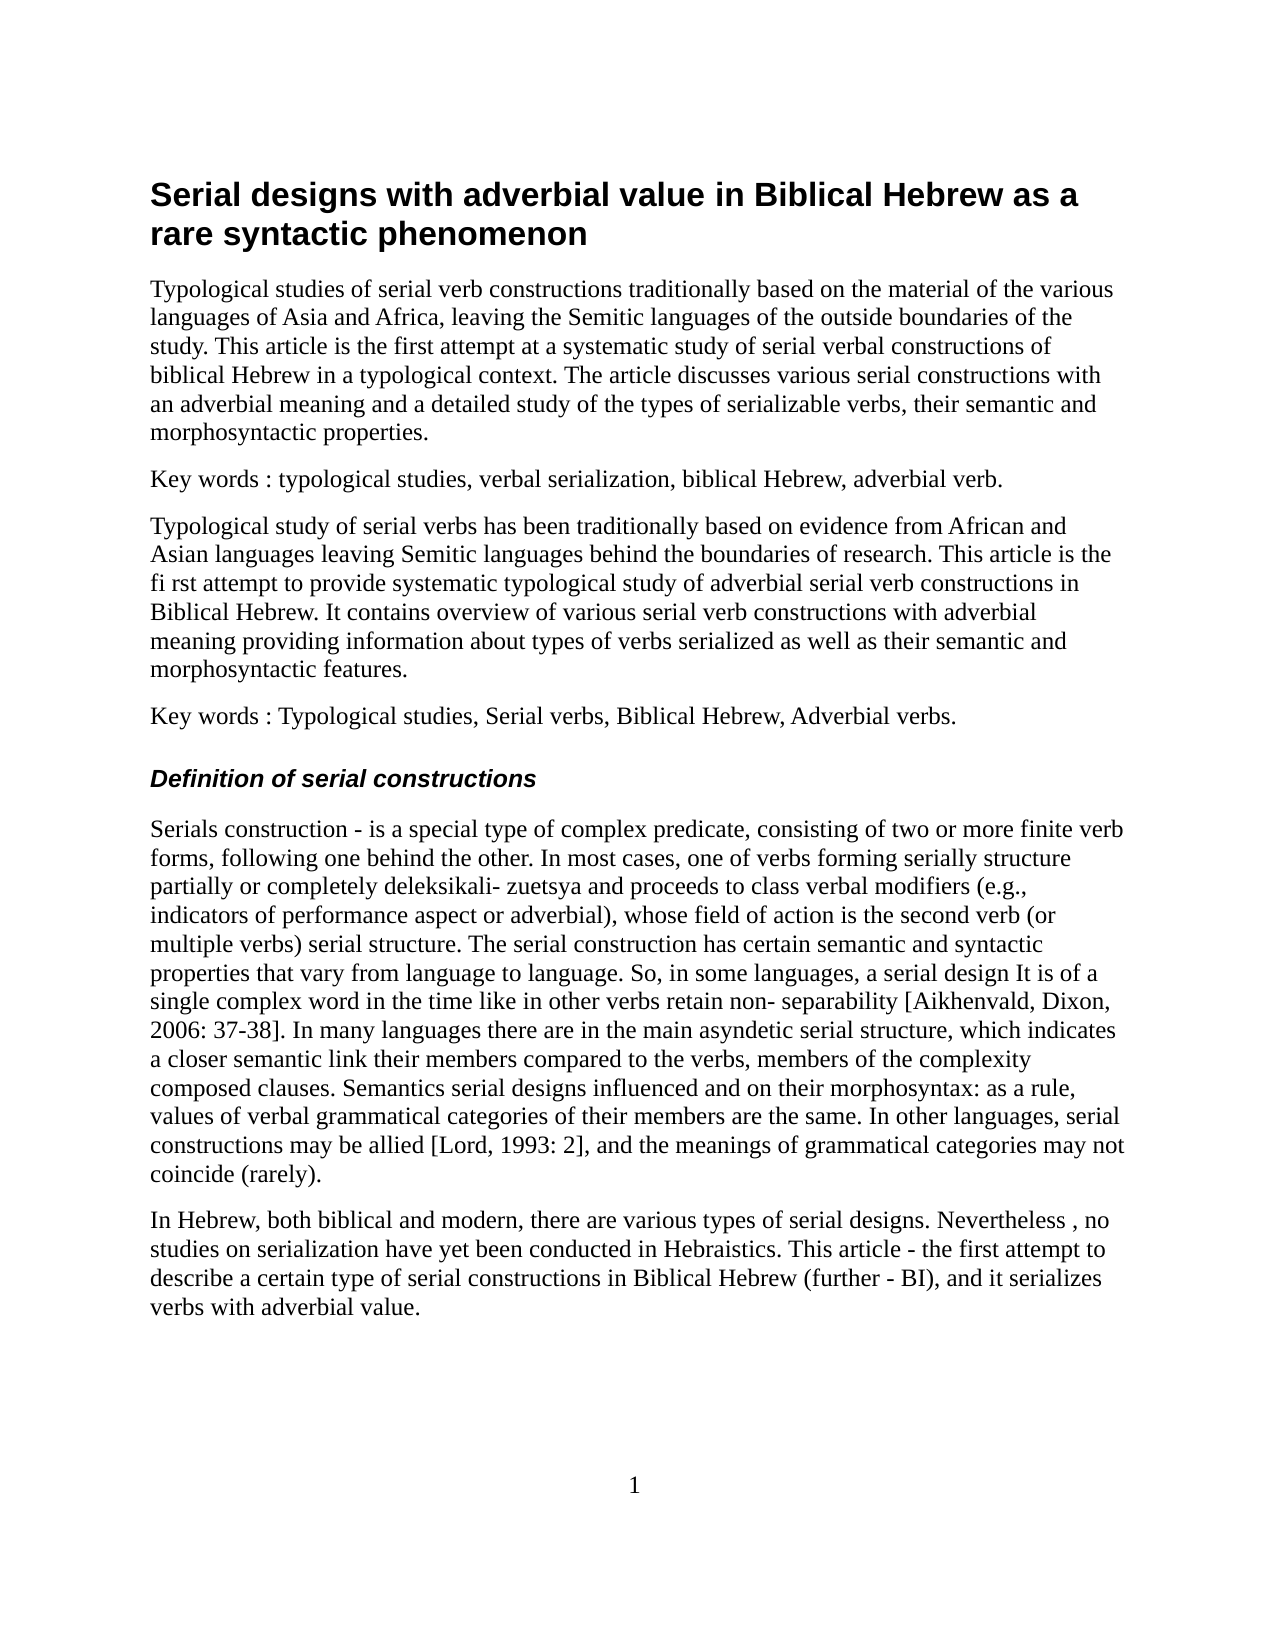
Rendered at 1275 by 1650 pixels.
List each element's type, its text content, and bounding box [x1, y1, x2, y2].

text Key words : Typological studies, Serial verbs, Biblical Hebrew, Adverbial verbs. [150, 701, 1125, 730]
text In Hebrew, both biblical and modern, there are various types of serial designs. Nevertheless , no studies on serialization have yet been conducted in Hebraistics. This article - the first attempt to describe a certain type of serial constructions in Biblical Hebrew (further - BI), and it serializes verbs with adverbial value. [150, 1206, 1125, 1321]
text Typological studies of serial verb constructions traditionally based on the material of the various languages of Asia and Africa, leaving the Semitic languages of the outside boundaries of the study. This article is the first attempt at a systematic study of serial verbal constructions of biblical Hebrew in a typological context. The article discusses various serial constructions with an adverbial meaning and a detailed study of the types of serializable verbs, their semantic and morphosyntactic properties. [150, 274, 1125, 446]
subtitle Serial designs with adverbial value in Biblical Hebrew as a rare syntactic phenomenon [150, 175, 1125, 252]
subtitle Definition of serial constructions [150, 764, 1125, 792]
text Serials construction - is a special type of complex predicate, consisting of two or more finite verb forms, following one behind the other. In most cases, one of verbs forming serially structure partially or completely deleksikali- zuetsya and proceeds to class verbal modifiers (e.g., indicators of performance aspect or adverbial), whose field of action is the second verb (or multiple verbs) serial structure. The serial construction has certain semantic and syntactic properties that vary from language to language. So, in some languages, a serial design It is of a single complex word in the time like in other verbs retain non- separability [Aikhenvald, Dixon, 2006: 37-38]. In many languages there are in the main asyndetic serial structure, which indicates a closer semantic link their members compared to the verbs, members of the complexity composed clauses. Semantics serial designs influenced and on their morphosyntax: as a rule, values of verbal grammatical categories of their members are the same. In other languages, serial constructions may be allied [Lord, 1993: 2], and the meanings of grammatical categories may not coincide (rarely). [150, 814, 1125, 1188]
text Typological study of serial verbs has been traditionally based on evidence from African and Asian languages ​​leaving Semitic languages ​​behind the boundaries of research. This article is the fi rst attempt to provide systematic typological study of adverbial serial verb constructions in Biblical Hebrew. It contains overview of various serial verb constructions with adverbial meaning providing information about types of verbs serialized as well as their semantic and morphosyntactic features. [150, 511, 1125, 683]
text Key words : typological studies, verbal serialization, biblical Hebrew, adverbial verb. [150, 464, 1125, 493]
